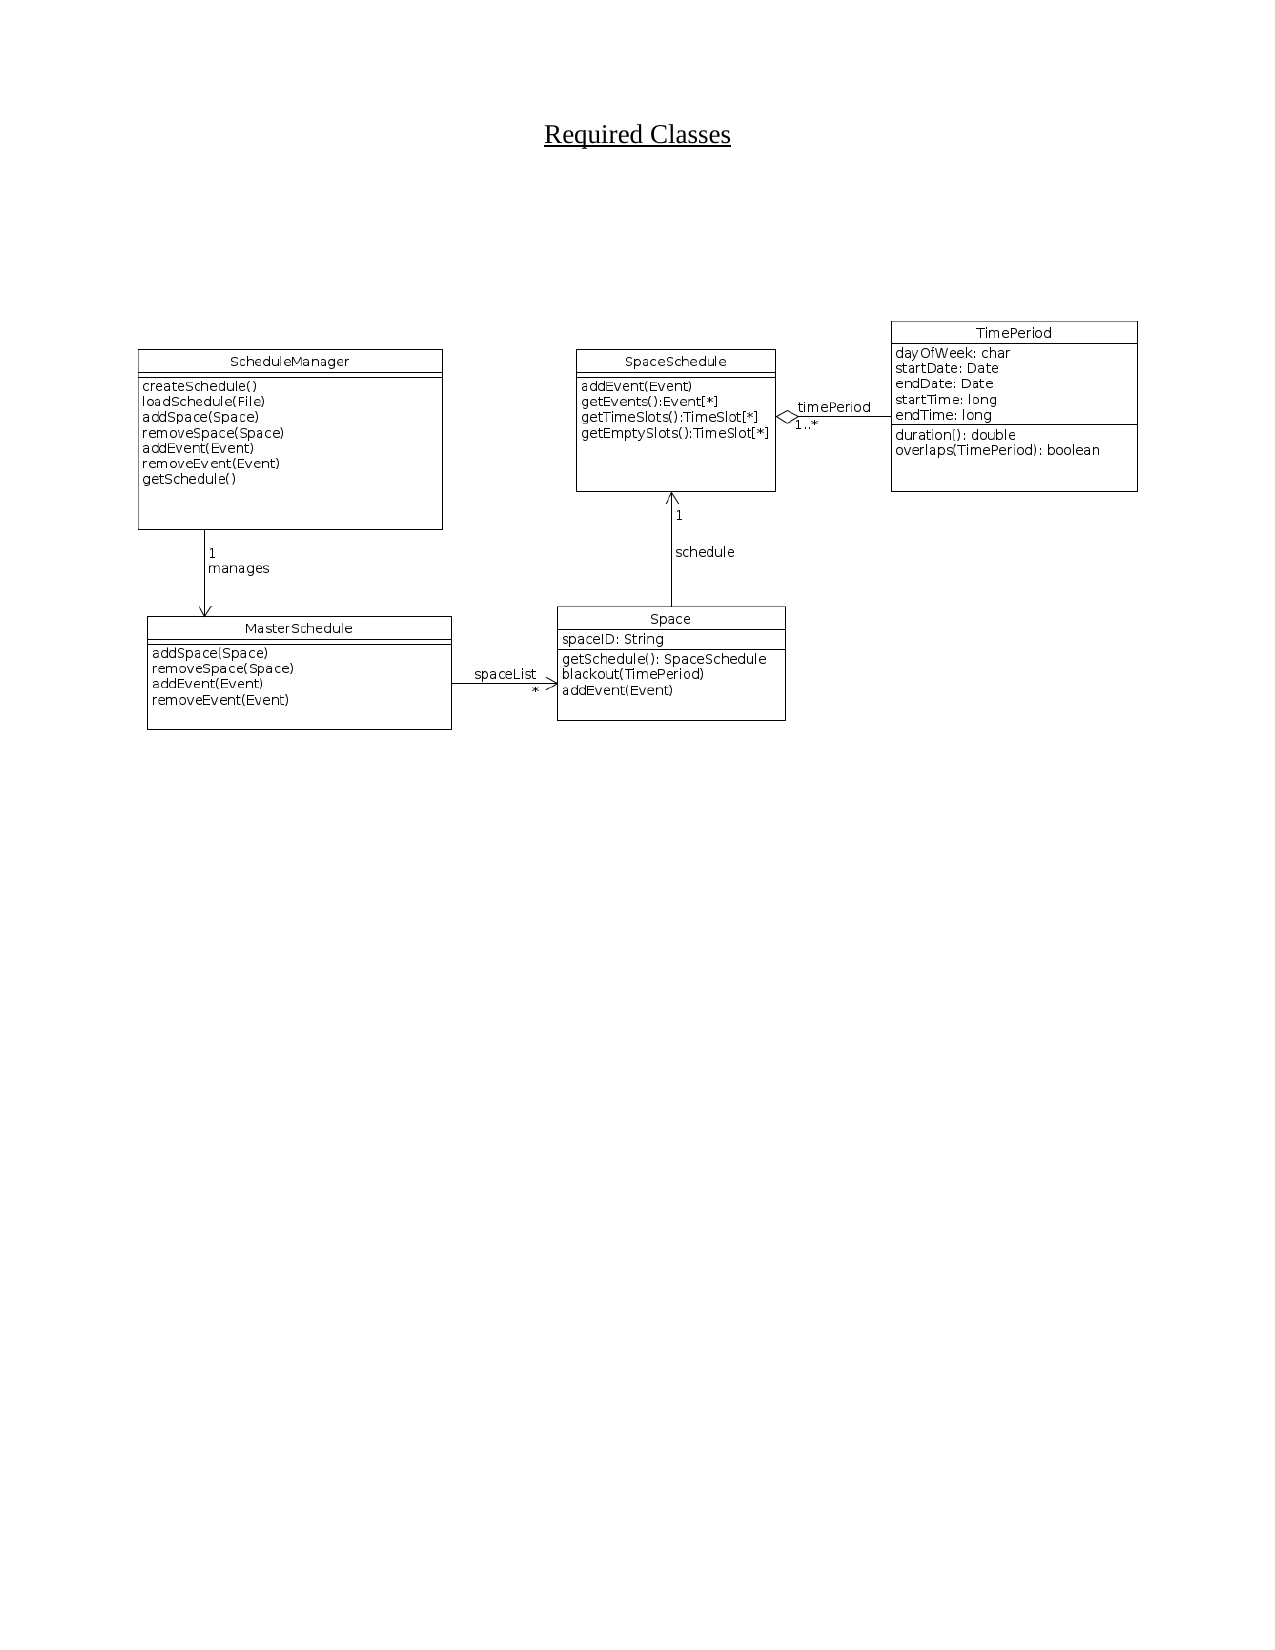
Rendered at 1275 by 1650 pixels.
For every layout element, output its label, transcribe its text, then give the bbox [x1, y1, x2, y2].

picture [118, 301, 1157, 749]
text Required Classes [118, 118, 1157, 149]
